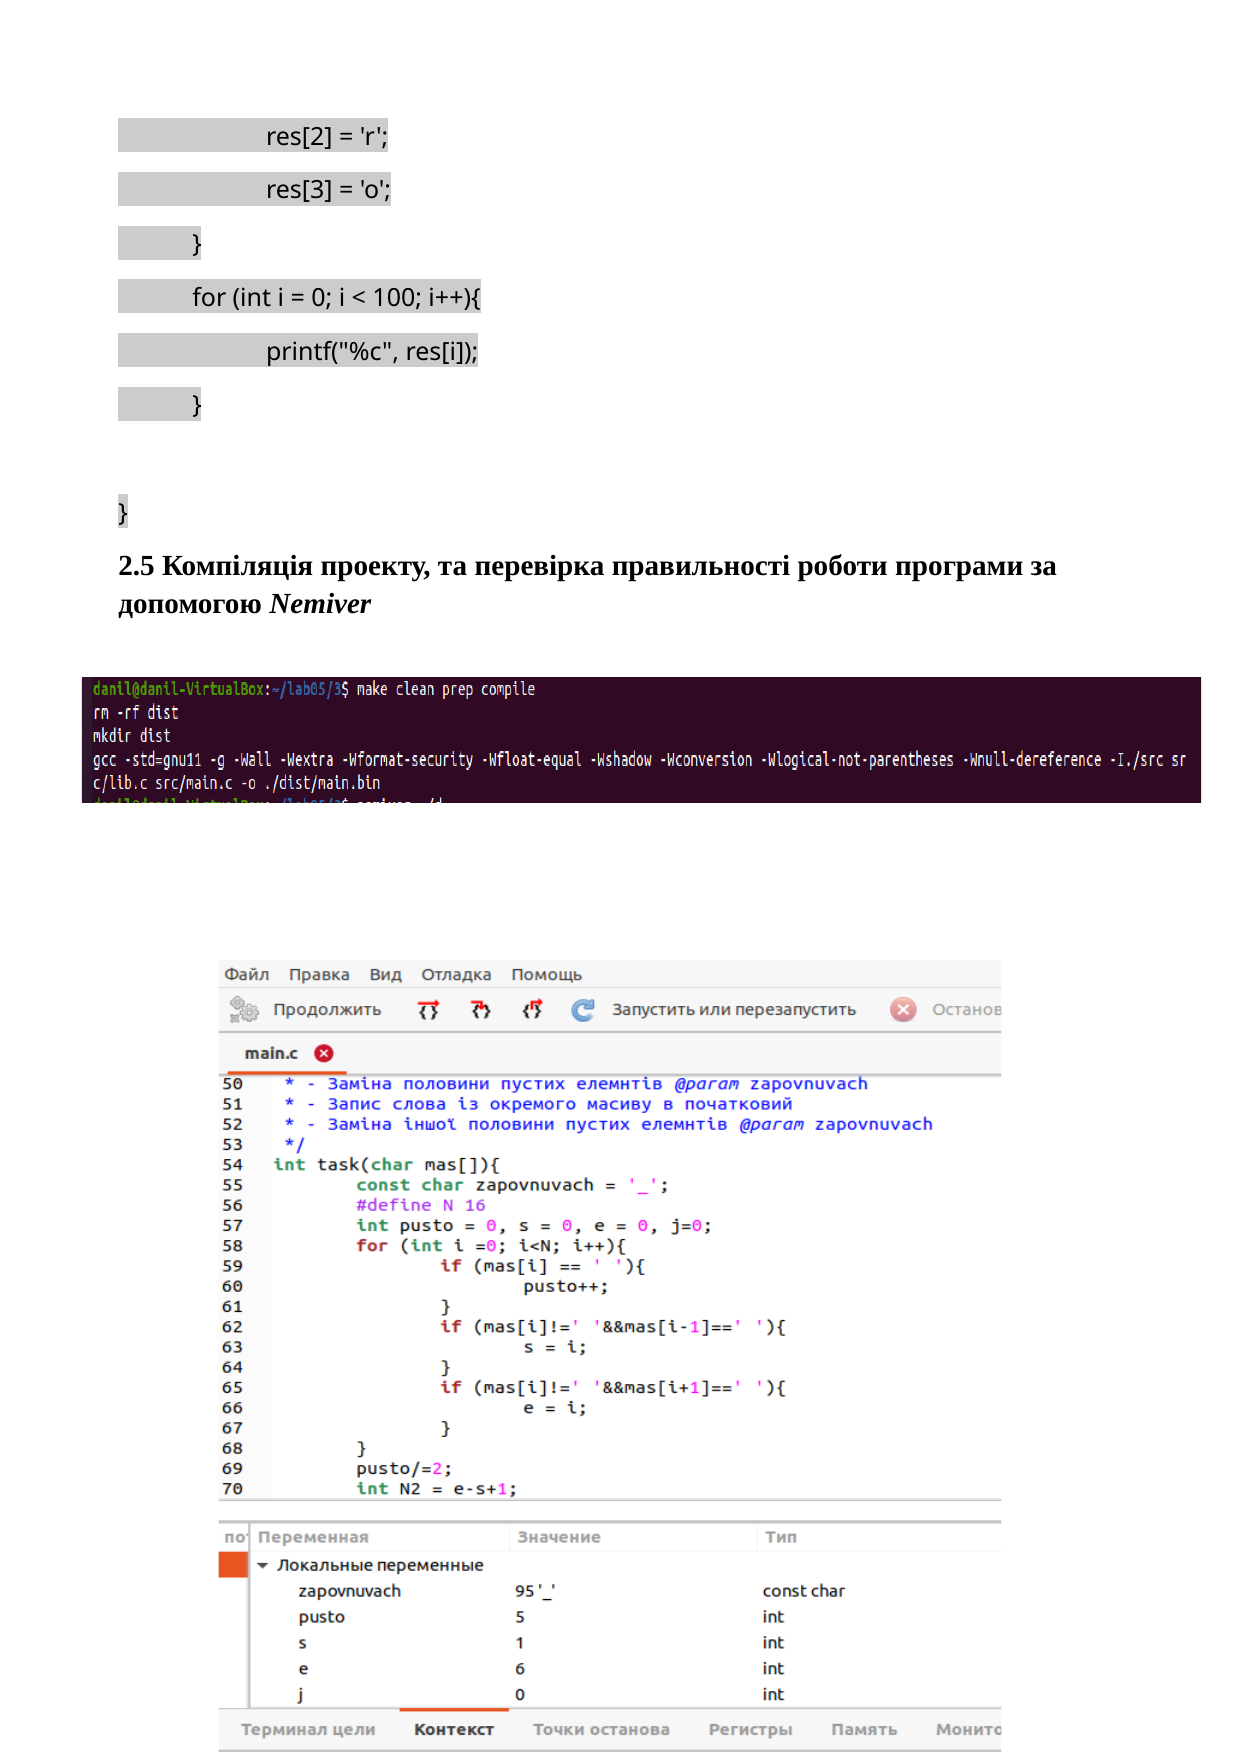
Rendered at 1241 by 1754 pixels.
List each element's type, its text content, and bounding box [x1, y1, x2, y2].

text } [118, 387, 1122, 421]
text 2.5 Компіляція проекту, та перевірка правильності роботи програми за допомогою Nemiver [118, 548, 1122, 620]
text for (int i = 0; i < 100; i++){ [118, 279, 1122, 313]
text res[3] = 'o'; [118, 172, 1122, 206]
text printf("%c", res[i]); [118, 333, 1122, 367]
text res[2] = 'r'; [118, 118, 1122, 152]
text } [118, 226, 1122, 260]
text } [118, 494, 1122, 528]
picture [218, 960, 519, 1752]
picture [81, 677, 1202, 803]
